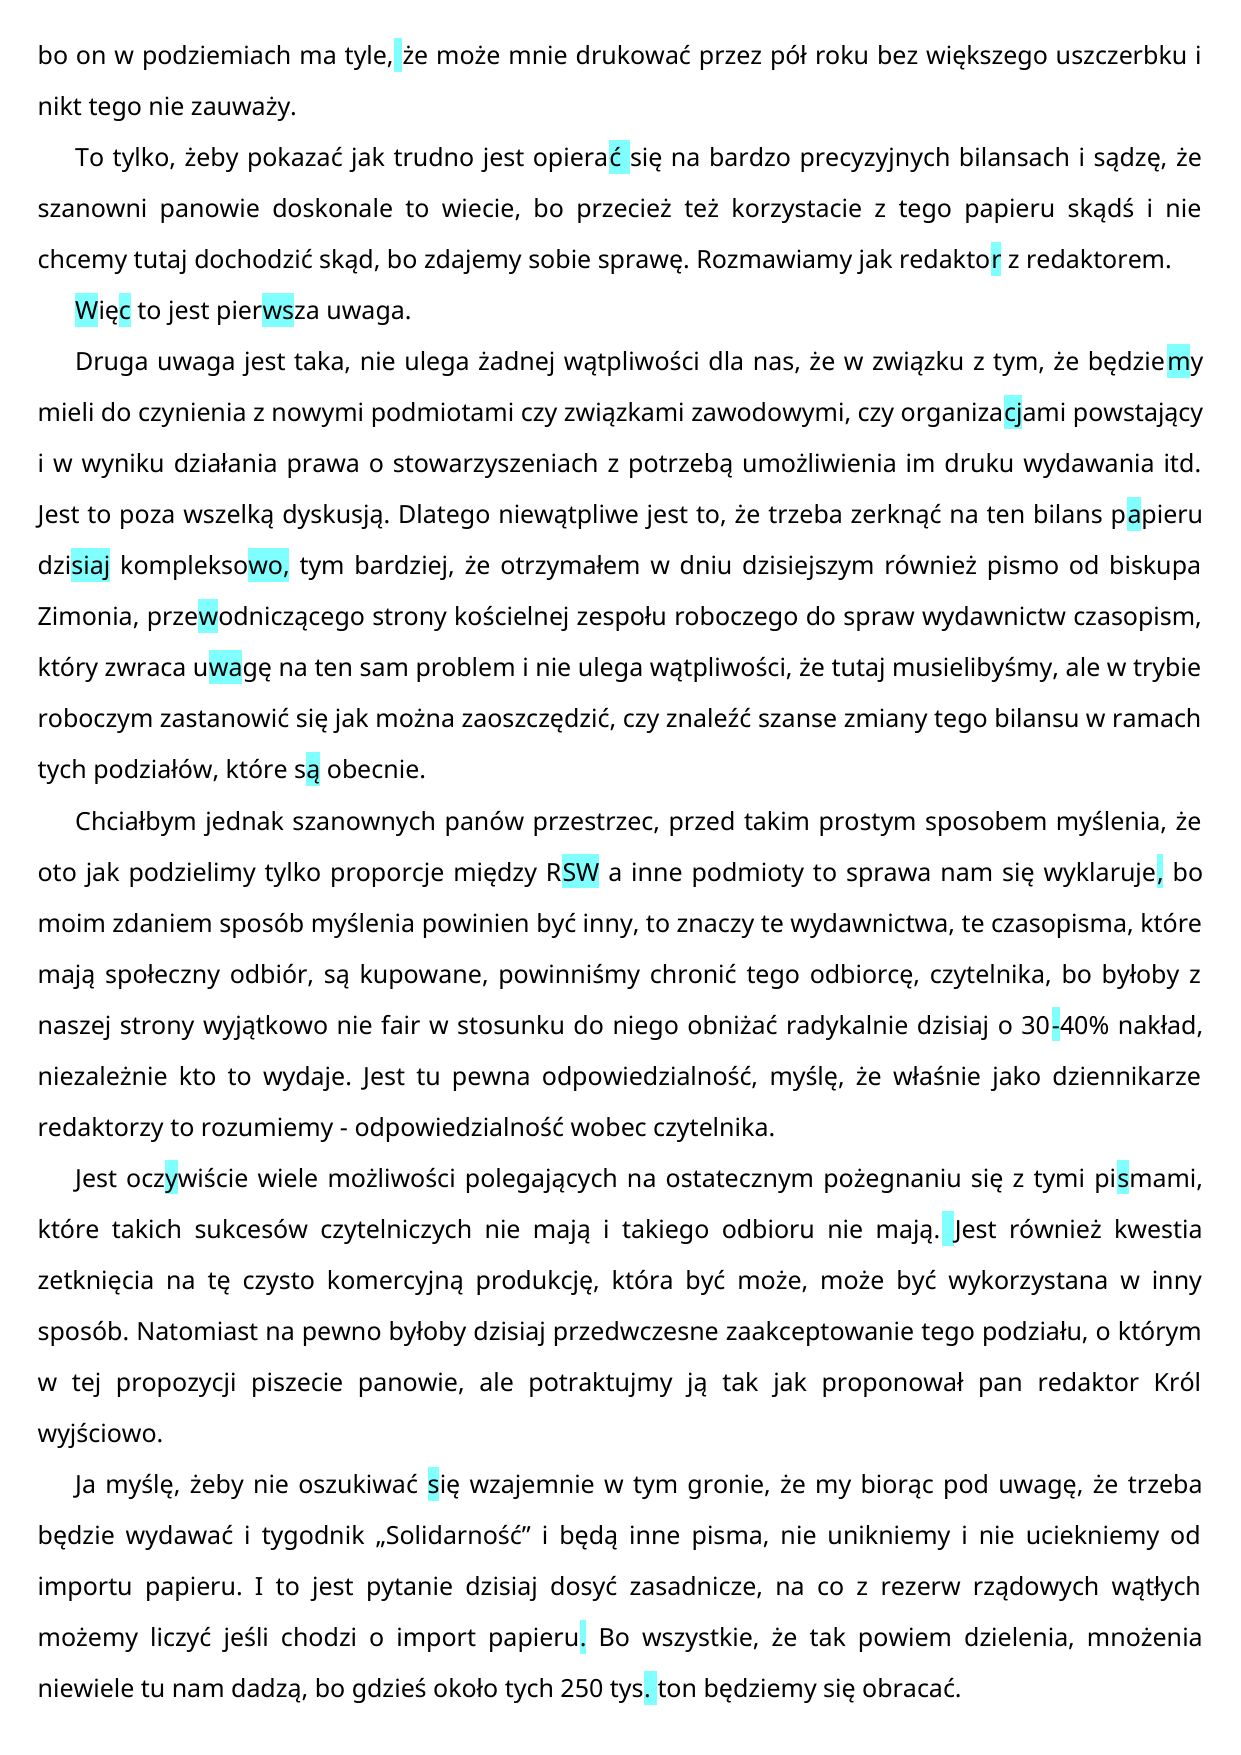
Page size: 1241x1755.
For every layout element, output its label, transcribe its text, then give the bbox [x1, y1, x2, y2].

text Więc to jest pierwsza uwaga. [37, 293, 1203, 327]
text Druga uwaga jest taka, nie ulega żadnej wątpliwości dla nas, że w związku z tym, że będziemy mieli do czynienia z nowymi podmiotami czy związkami zawodowymi, czy organizacjami powstający i w wyniku działania prawa o stowarzyszeniach z potrzebą umożliwienia im druku wydawania itd. Jest to poza wszelką dyskusją. Dlatego niewątpliwe jest to, że trzeba zerknąć na ten bilans papieru dzisiaj kompleksowo, tym bardziej, że otrzymałem w dniu dzisiejszym również pismo od biskupa Zimonia, przewodniczącego strony kościelnej zespołu roboczego do spraw wydawnictw czasopism, który zwraca uwagę na ten sam problem i nie ulega wątpliwości, że tutaj musielibyśmy, ale w trybie roboczym zastanowić się jak można zaoszczędzić, czy znaleźć szanse zmiany tego bilansu w ramach tych podziałów, które są obecnie. [37, 344, 1203, 786]
text To tylko, żeby pokazać jak trudno jest opierać się na bardzo precyzyjnych bilansach i sądzę, że szanowni panowie doskonale to wiecie, bo przecież też korzystacie z tego papieru skądś i nie chcemy tutaj dochodzić skąd, bo zdajemy sobie sprawę. Rozmawiamy jak redaktor z redaktorem. [37, 139, 1203, 276]
text bo on w podziemiach ma tyle, że może mnie drukować przez pół roku bez większego uszczerbku i nikt tego nie zauważy. [37, 37, 1203, 123]
text Ja myślę, żeby nie oszukiwać się wzajemnie w tym gronie, że my biorąc pod uwagę, że trzeba będzie wydawać i tygodnik „Solidarność” i będą inne pisma, nie unikniemy i nie uciekniemy od importu papieru. I to jest pytanie dzisiaj dosyć zasadnicze, na co z rezerw rządowych wątłych możemy liczyć jeśli chodzi o import papieru. Bo wszystkie, że tak powiem dzielenia, mnożenia niewiele tu nam dadzą, bo gdzieś około tych 250 tys. ton będziemy się obracać. [37, 1467, 1203, 1705]
text Jest oczywiście wiele możliwości polegających na ostatecznym pożegnaniu się z tymi pismami, które takich sukcesów czytelniczych nie mają i takiego odbioru nie mają. Jest również kwestia zetknięcia na tę czysto komercyjną produkcję, która być może, może być wykorzystana w inny sposób. Natomiast na pewno byłoby dzisiaj przedwczesne zaakceptowanie tego podziału, o którym w tej propozycji piszecie panowie, ale potraktujmy ją tak jak proponował pan redaktor Król wyjściowo. [37, 1160, 1203, 1450]
text Chciałbym jednak szanownych panów przestrzec, przed takim prostym sposobem myślenia, że oto jak podzielimy tylko proporcje między RSW a inne podmioty to sprawa nam się wyklaruje, bo moim zdaniem sposób myślenia powinien być inny, to znaczy te wydawnictwa, te czasopisma, które mają społeczny odbiór, są kupowane, powinniśmy chronić tego odbiorcę, czytelnika, bo byłoby z naszej strony wyjątkowo nie fair w stosunku do niego obniżać radykalnie dzisiaj o 30-40% nakład, niezależnie kto to wydaje. Jest tu pewna odpowiedzialność, myślę, że właśnie jako dziennikarze redaktorzy to rozumiemy - odpowiedzialność wobec czytelnika. [37, 803, 1203, 1143]
